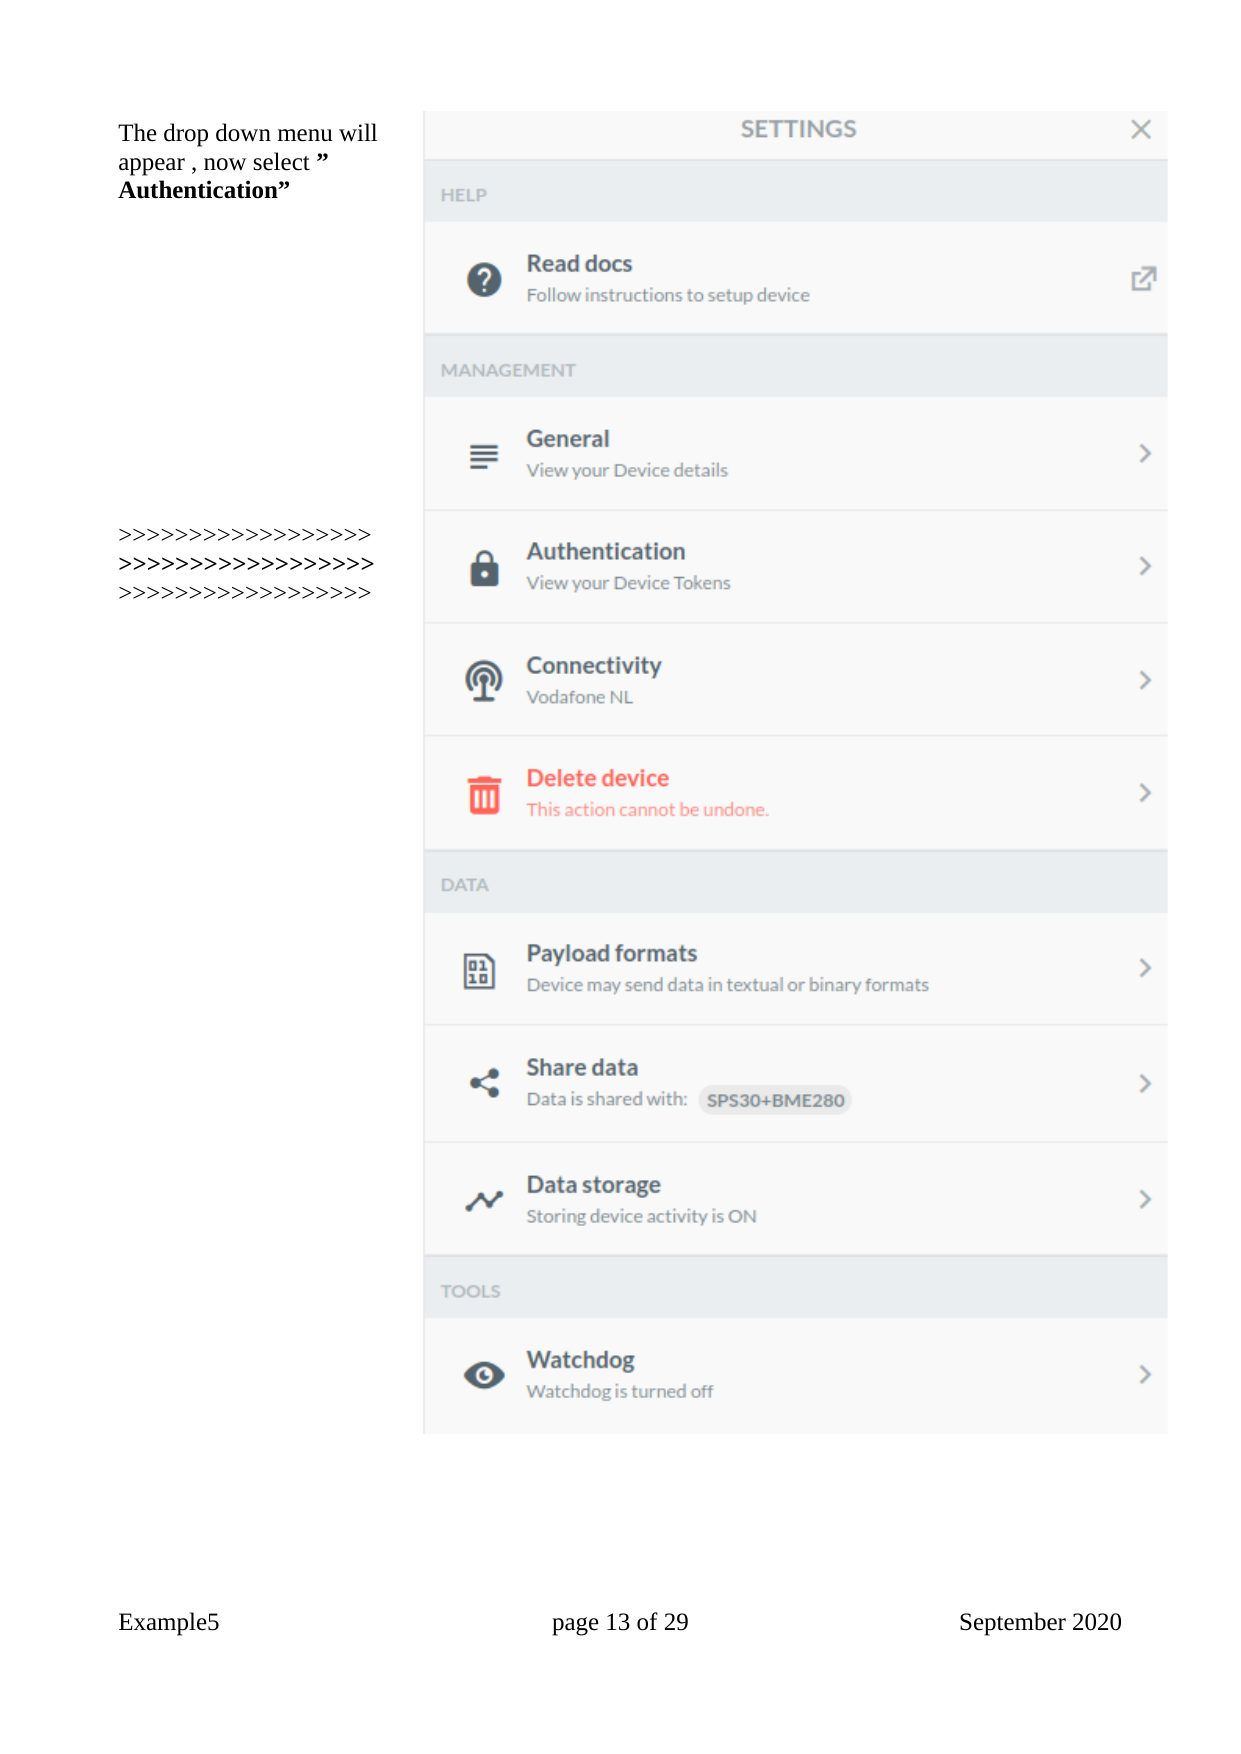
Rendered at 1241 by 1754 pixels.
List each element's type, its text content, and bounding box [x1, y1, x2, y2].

text >>>>>>>>>>>>>>>>>> [118, 549, 422, 578]
picture [422, 111, 1168, 1434]
text >>>>>>>>>>>>>>>>>> [118, 578, 422, 607]
text The drop down menu will appear , now select ” Authentication” [118, 118, 422, 204]
text >>>>>>>>>>>>>>>>>> [118, 521, 422, 549]
